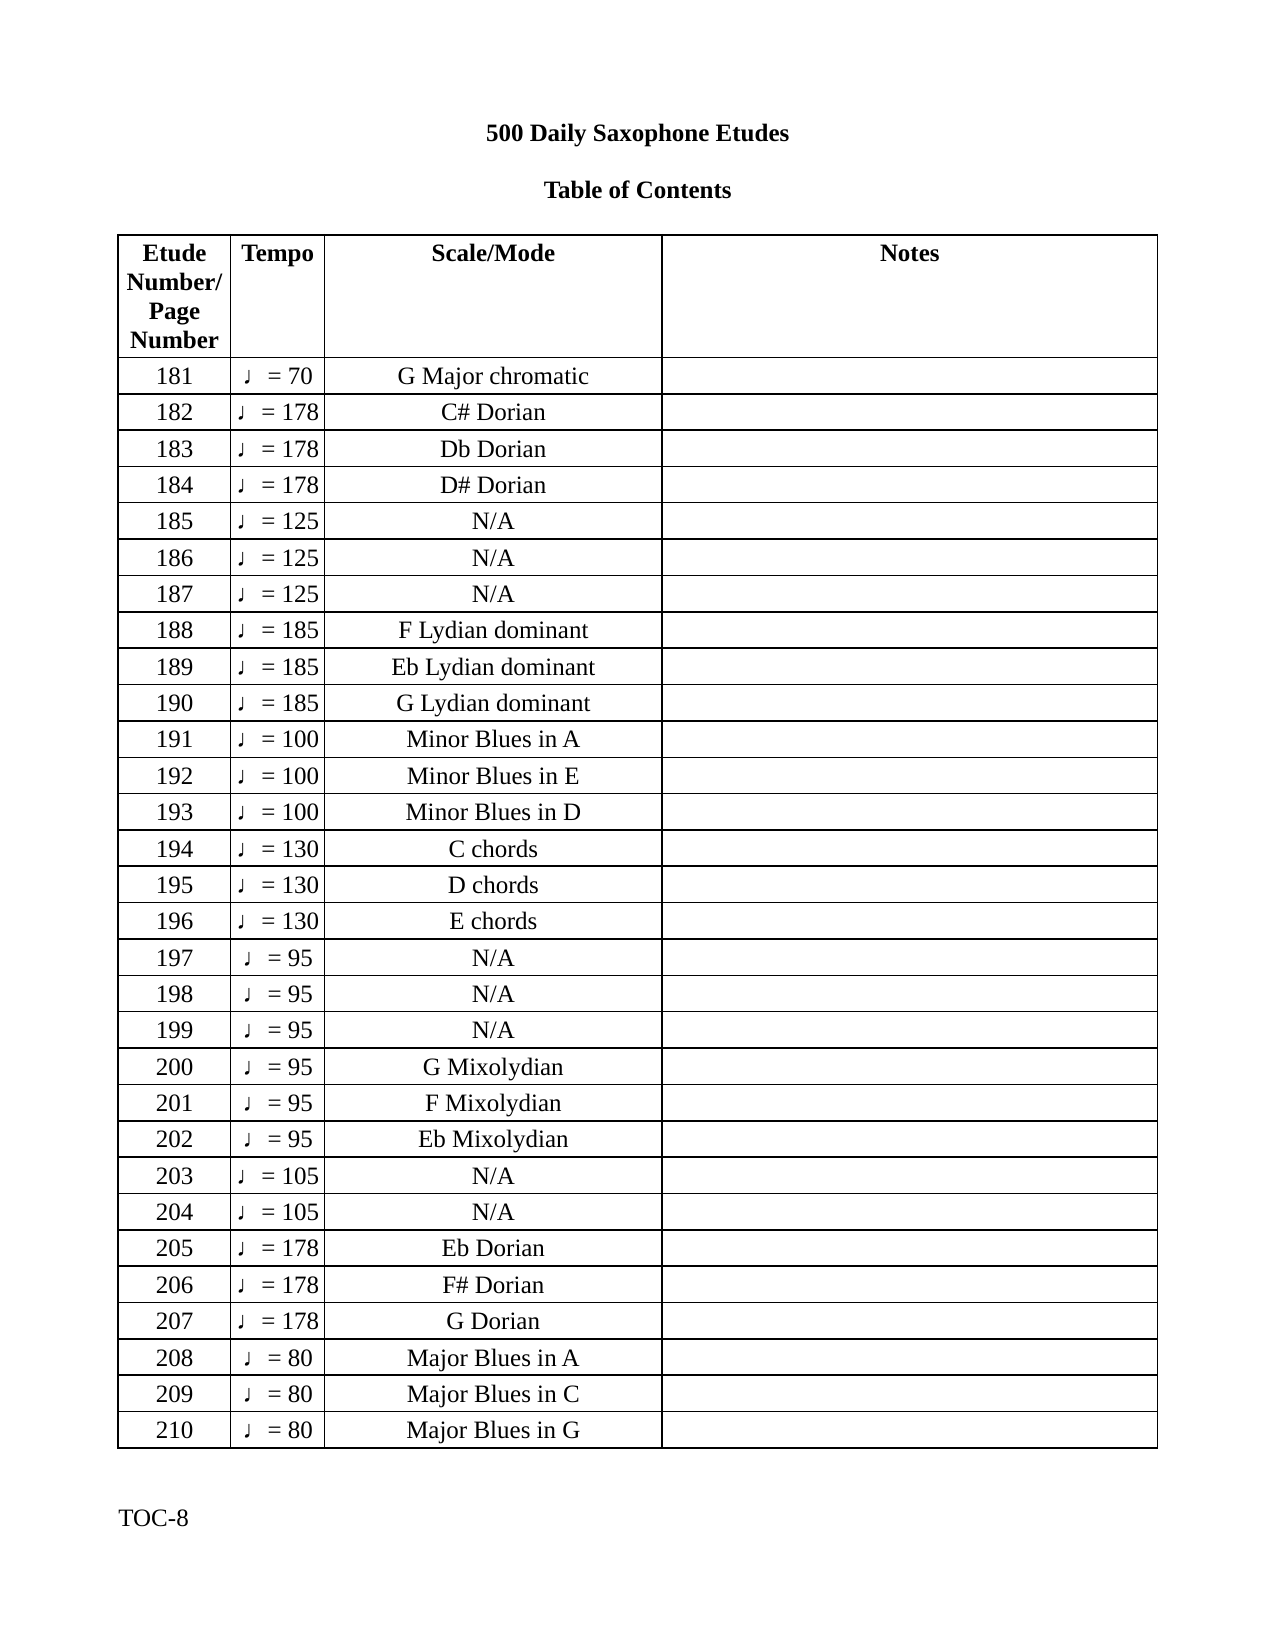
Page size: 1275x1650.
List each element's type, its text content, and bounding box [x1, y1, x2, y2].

table_cell ♩= 95 [231, 940, 324, 974]
table_cell N/A [325, 540, 661, 574]
table_cell [663, 1412, 1157, 1447]
table_cell N/A [325, 1194, 661, 1229]
table_header Scale/Mode [325, 236, 661, 356]
table_cell 198 [119, 976, 230, 1011]
table_cell C chords [325, 831, 661, 865]
table_cell ♩= 105 [231, 1158, 324, 1193]
table_cell [663, 649, 1157, 684]
table_cell ♩= 100 [231, 794, 324, 829]
table_cell 196 [119, 903, 230, 938]
table_cell ♩= 95 [231, 1122, 324, 1156]
table_header Tempo [231, 236, 324, 356]
table_cell [663, 576, 1157, 611]
table_cell [663, 940, 1157, 974]
table_cell ♩= 178 [231, 1231, 324, 1265]
table_cell F Lydian dominant [325, 613, 661, 647]
table_cell 210 [119, 1412, 230, 1447]
table_header Notes [663, 236, 1157, 356]
table_cell [663, 903, 1157, 938]
table_cell 207 [119, 1303, 230, 1338]
table_cell 201 [119, 1085, 230, 1120]
table_cell 206 [119, 1267, 230, 1302]
table_cell Minor Blues in E [325, 758, 661, 793]
table_cell ♩= 105 [231, 1194, 324, 1229]
table_cell Eb Dorian [325, 1231, 661, 1265]
table_cell 208 [119, 1340, 230, 1374]
table_cell ♩= 95 [231, 1085, 324, 1120]
table_cell [663, 540, 1157, 574]
table_cell ♩= 95 [231, 1012, 324, 1047]
table_cell 185 [119, 503, 230, 538]
table_cell 182 [119, 395, 230, 429]
table_cell [663, 1194, 1157, 1229]
table_cell 194 [119, 831, 230, 865]
table_cell N/A [325, 576, 661, 611]
table_cell 205 [119, 1231, 230, 1265]
table_cell [663, 722, 1157, 756]
table_cell N/A [325, 940, 661, 974]
table_cell N/A [325, 503, 661, 538]
table_cell ♩= 178 [231, 395, 324, 429]
table_cell Eb Lydian dominant [325, 649, 661, 684]
table_cell G Lydian dominant [325, 685, 661, 720]
table_cell ♩= 100 [231, 758, 324, 793]
table_cell D chords [325, 867, 661, 902]
table_cell Eb Mixolydian [325, 1122, 661, 1156]
table_cell ♩= 130 [231, 903, 324, 938]
table_cell [663, 976, 1157, 1011]
table_cell 188 [119, 613, 230, 647]
table_cell [663, 1340, 1157, 1374]
table_cell Minor Blues in A [325, 722, 661, 756]
table_cell 209 [119, 1376, 230, 1411]
table_cell 192 [119, 758, 230, 793]
table_cell [663, 467, 1157, 502]
table_cell [663, 794, 1157, 829]
table_cell [663, 1267, 1157, 1302]
table_cell ♩= 185 [231, 649, 324, 684]
table_cell [663, 1049, 1157, 1083]
table_cell 202 [119, 1122, 230, 1156]
table_cell 187 [119, 576, 230, 611]
table_cell ♩= 178 [231, 431, 324, 466]
table_cell 191 [119, 722, 230, 756]
table_cell Major Blues in A [325, 1340, 661, 1374]
table_cell ♩= 178 [231, 467, 324, 502]
table_cell ♩= 95 [231, 976, 324, 1011]
table_cell G Major chromatic [325, 358, 661, 393]
table_cell [663, 431, 1157, 466]
table_cell Minor Blues in D [325, 794, 661, 829]
table_cell [663, 1085, 1157, 1120]
table_cell G Dorian [325, 1303, 661, 1338]
table_cell ♩= 178 [231, 1267, 324, 1302]
table_cell 184 [119, 467, 230, 502]
table_cell [663, 831, 1157, 865]
table_cell 193 [119, 794, 230, 829]
table_cell ♩= 80 [231, 1376, 324, 1411]
table_cell ♩= 125 [231, 540, 324, 574]
table_cell ♩= 178 [231, 1303, 324, 1338]
table_cell 186 [119, 540, 230, 574]
table_cell [663, 1303, 1157, 1338]
table_cell F Mixolydian [325, 1085, 661, 1120]
table_cell 195 [119, 867, 230, 902]
table_cell ♩= 125 [231, 503, 324, 538]
table_cell [663, 1376, 1157, 1411]
table_cell Major Blues in C [325, 1376, 661, 1411]
table_cell ♩= 130 [231, 867, 324, 902]
table_cell ♩= 95 [231, 1049, 324, 1083]
table_cell N/A [325, 976, 661, 1011]
table_cell 190 [119, 685, 230, 720]
table_cell 189 [119, 649, 230, 684]
table_cell [663, 395, 1157, 429]
table_cell Major Blues in G [325, 1412, 661, 1447]
table_cell 197 [119, 940, 230, 974]
table_cell [663, 1122, 1157, 1156]
table_header Etude Number/ Page Number [119, 236, 230, 356]
table_cell D# Dorian [325, 467, 661, 502]
table_cell E chords [325, 903, 661, 938]
table_cell 199 [119, 1012, 230, 1047]
table_cell [663, 867, 1157, 902]
table_cell [663, 685, 1157, 720]
table_cell [663, 358, 1157, 393]
table_cell ♩= 100 [231, 722, 324, 756]
table_cell [663, 1158, 1157, 1193]
table_cell N/A [325, 1012, 661, 1047]
table_cell ♩= 185 [231, 613, 324, 647]
table_cell 183 [119, 431, 230, 466]
table_cell G Mixolydian [325, 1049, 661, 1083]
table_cell F# Dorian [325, 1267, 661, 1302]
table_cell [663, 503, 1157, 538]
table_cell 181 [119, 358, 230, 393]
table_cell ♩= 80 [231, 1412, 324, 1447]
table_cell [663, 613, 1157, 647]
table_cell N/A [325, 1158, 661, 1193]
table_cell [663, 758, 1157, 793]
table_cell ♩= 185 [231, 685, 324, 720]
table_cell ♩= 130 [231, 831, 324, 865]
table_cell 204 [119, 1194, 230, 1229]
table_cell ♩= 80 [231, 1340, 324, 1374]
table_cell 203 [119, 1158, 230, 1193]
table_cell [663, 1012, 1157, 1047]
table_cell C# Dorian [325, 395, 661, 429]
table_cell ♩= 125 [231, 576, 324, 611]
table_cell ♩= 70 [231, 358, 324, 393]
table_cell Db Dorian [325, 431, 661, 466]
table_cell [663, 1231, 1157, 1265]
table_cell 200 [119, 1049, 230, 1083]
